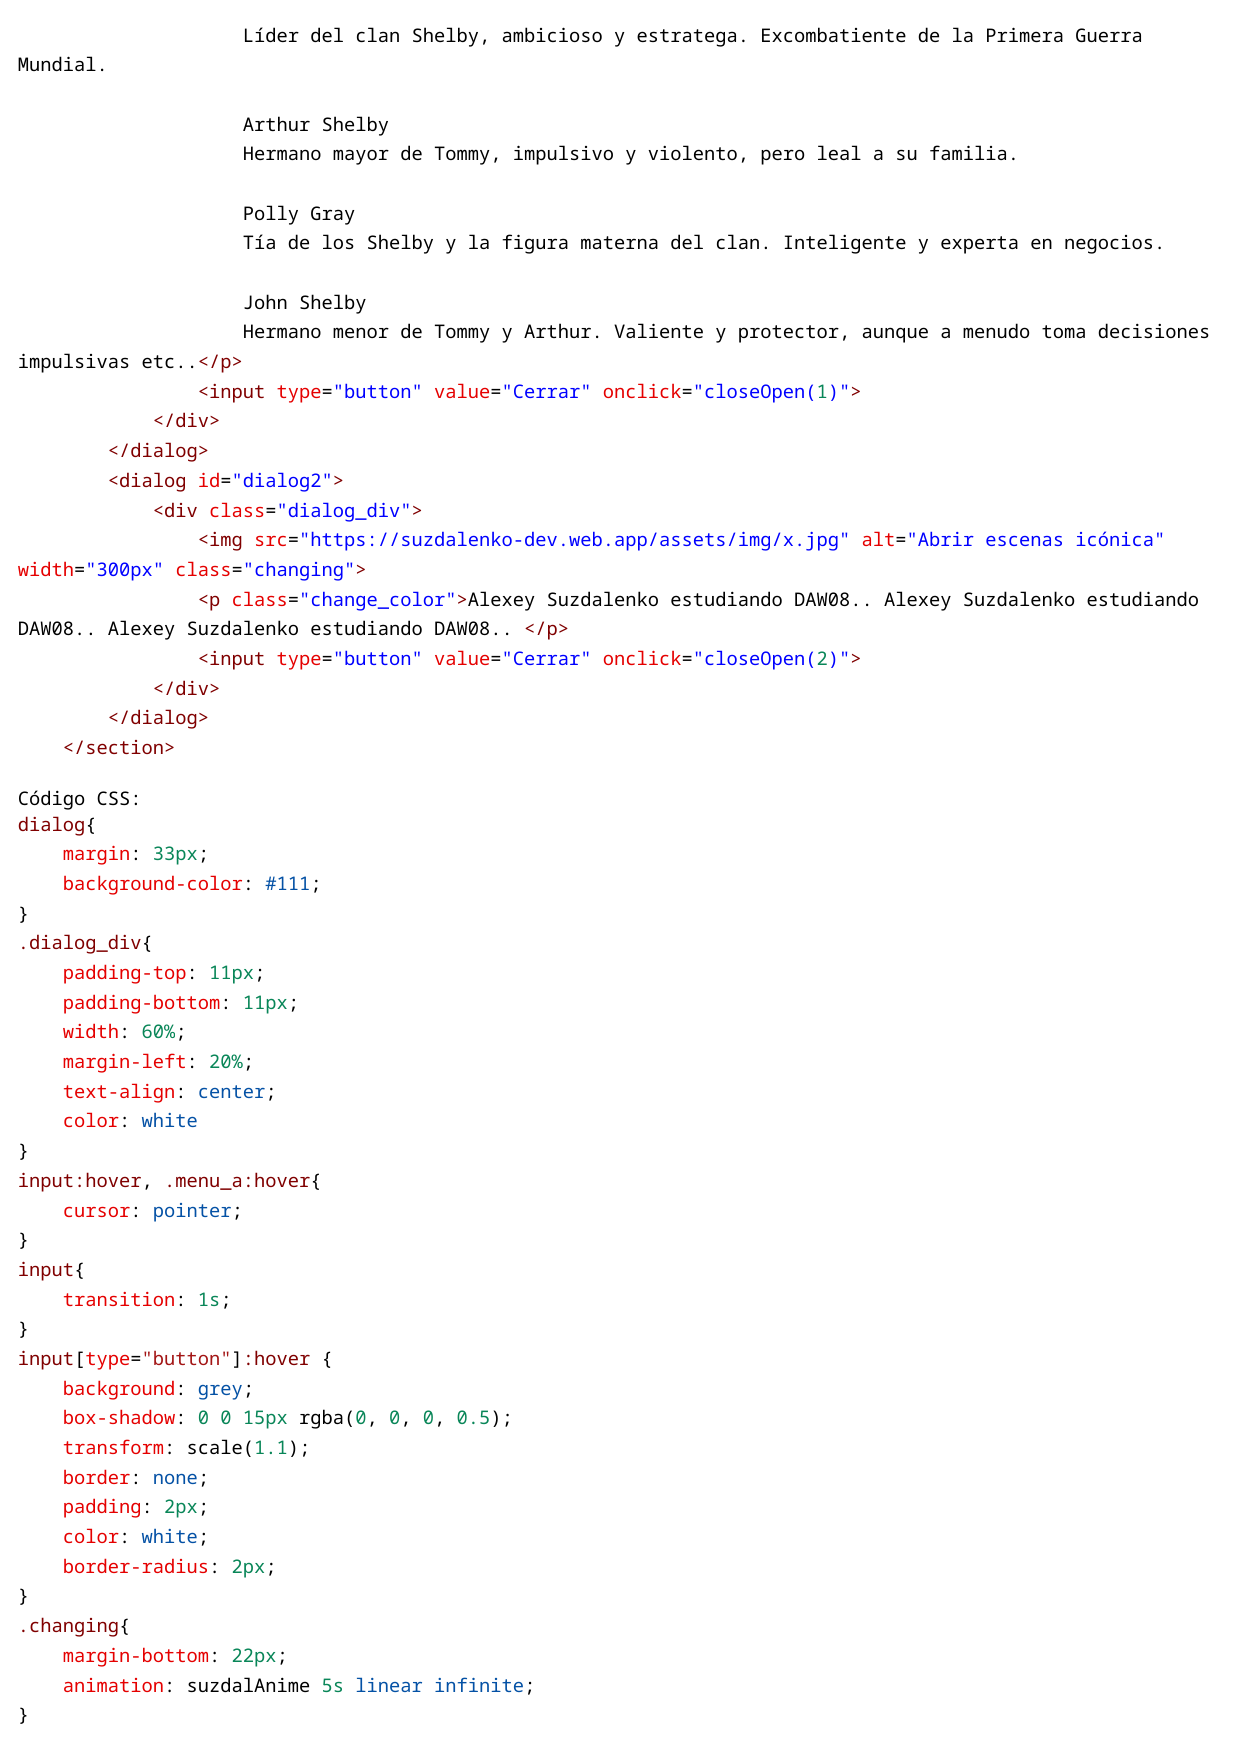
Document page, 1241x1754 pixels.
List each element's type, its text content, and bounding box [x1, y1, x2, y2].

text margin-bottom: 22px; [18, 1638, 1222, 1668]
text border: none; [18, 1460, 1222, 1489]
text margin: 33px; [18, 836, 1222, 866]
text padding: 2px; [18, 1489, 1222, 1519]
text Código CSS: [18, 785, 1222, 811]
text } [18, 1222, 1222, 1252]
text .changing{ [18, 1608, 1222, 1638]
text Arthur Shelby [18, 107, 1222, 136]
text animation: suzdalAnime 5s linear infinite; [18, 1668, 1222, 1697]
text </section> [18, 730, 1222, 760]
text </dialog> [18, 701, 1222, 730]
text <img src="https://suzdalenko-dev.web.app/assets/img/x.jpg" alt="Abrir escenas icónica" width="300px" class="changing"> [18, 522, 1222, 582]
text margin-left: 20%; [18, 1044, 1222, 1074]
text input{ [18, 1252, 1222, 1282]
text color: white; [18, 1519, 1222, 1549]
text } [18, 1311, 1222, 1341]
text } [18, 1697, 1222, 1727]
text Tía de los Shelby y la figura materna del clan. Inteligente y experta en negocios. [18, 226, 1222, 255]
text input:hover, .menu_a:hover{ [18, 1163, 1222, 1193]
text transition: 1s; [18, 1282, 1222, 1311]
text </dialog> [18, 433, 1222, 463]
text <dialog id="dialog2"> [18, 463, 1222, 493]
text color: white [18, 1104, 1222, 1133]
text dialog{ [18, 811, 1222, 836]
text <input type="button" value="Cerrar" onclick="closeOpen(1)"> [18, 374, 1222, 404]
text box-shadow: 0 0 15px rgba(0, 0, 0, 0.5); [18, 1401, 1222, 1430]
text background: grey; [18, 1371, 1222, 1401]
text John Shelby [18, 285, 1222, 314]
text Polly Gray [18, 196, 1222, 226]
text </div> [18, 404, 1222, 433]
text } [18, 1133, 1222, 1163]
text <input type="button" value="Cerrar" onclick="closeOpen(2)"> [18, 641, 1222, 671]
text Hermano mayor de Tommy, impulsivo y violento, pero leal a su familia. [18, 136, 1222, 166]
text transform: scale(1.1); [18, 1430, 1222, 1460]
text text-align: center; [18, 1074, 1222, 1104]
text width: 60%; [18, 1014, 1222, 1044]
text } [18, 1579, 1222, 1608]
text <div class="dialog_div"> [18, 493, 1222, 522]
text input[type="button"]:hover { [18, 1341, 1222, 1371]
text <p class="change_color">Alexey Suzdalenko estudiando DAW08.. Alexey Suzdalenko estudiando DAW08.. Alexey Suzdalenko estudiando DAW08.. </p> [18, 582, 1222, 641]
text Líder del clan Shelby, ambicioso y estratega. Excombatiente de la Primera Guerra Mundial. [18, 18, 1222, 77]
text border-radius: 2px; [18, 1549, 1222, 1579]
text padding-bottom: 11px; [18, 985, 1222, 1014]
text cursor: pointer; [18, 1193, 1222, 1222]
text background-color: #111; [18, 866, 1222, 896]
text .dialog_div{ [18, 926, 1222, 955]
text padding-top: 11px; [18, 955, 1222, 985]
text } [18, 896, 1222, 926]
text Hermano menor de Tommy y Arthur. Valiente y protector, aunque a menudo toma decisiones impulsivas etc..</p> [18, 314, 1222, 374]
text </div> [18, 671, 1222, 701]
